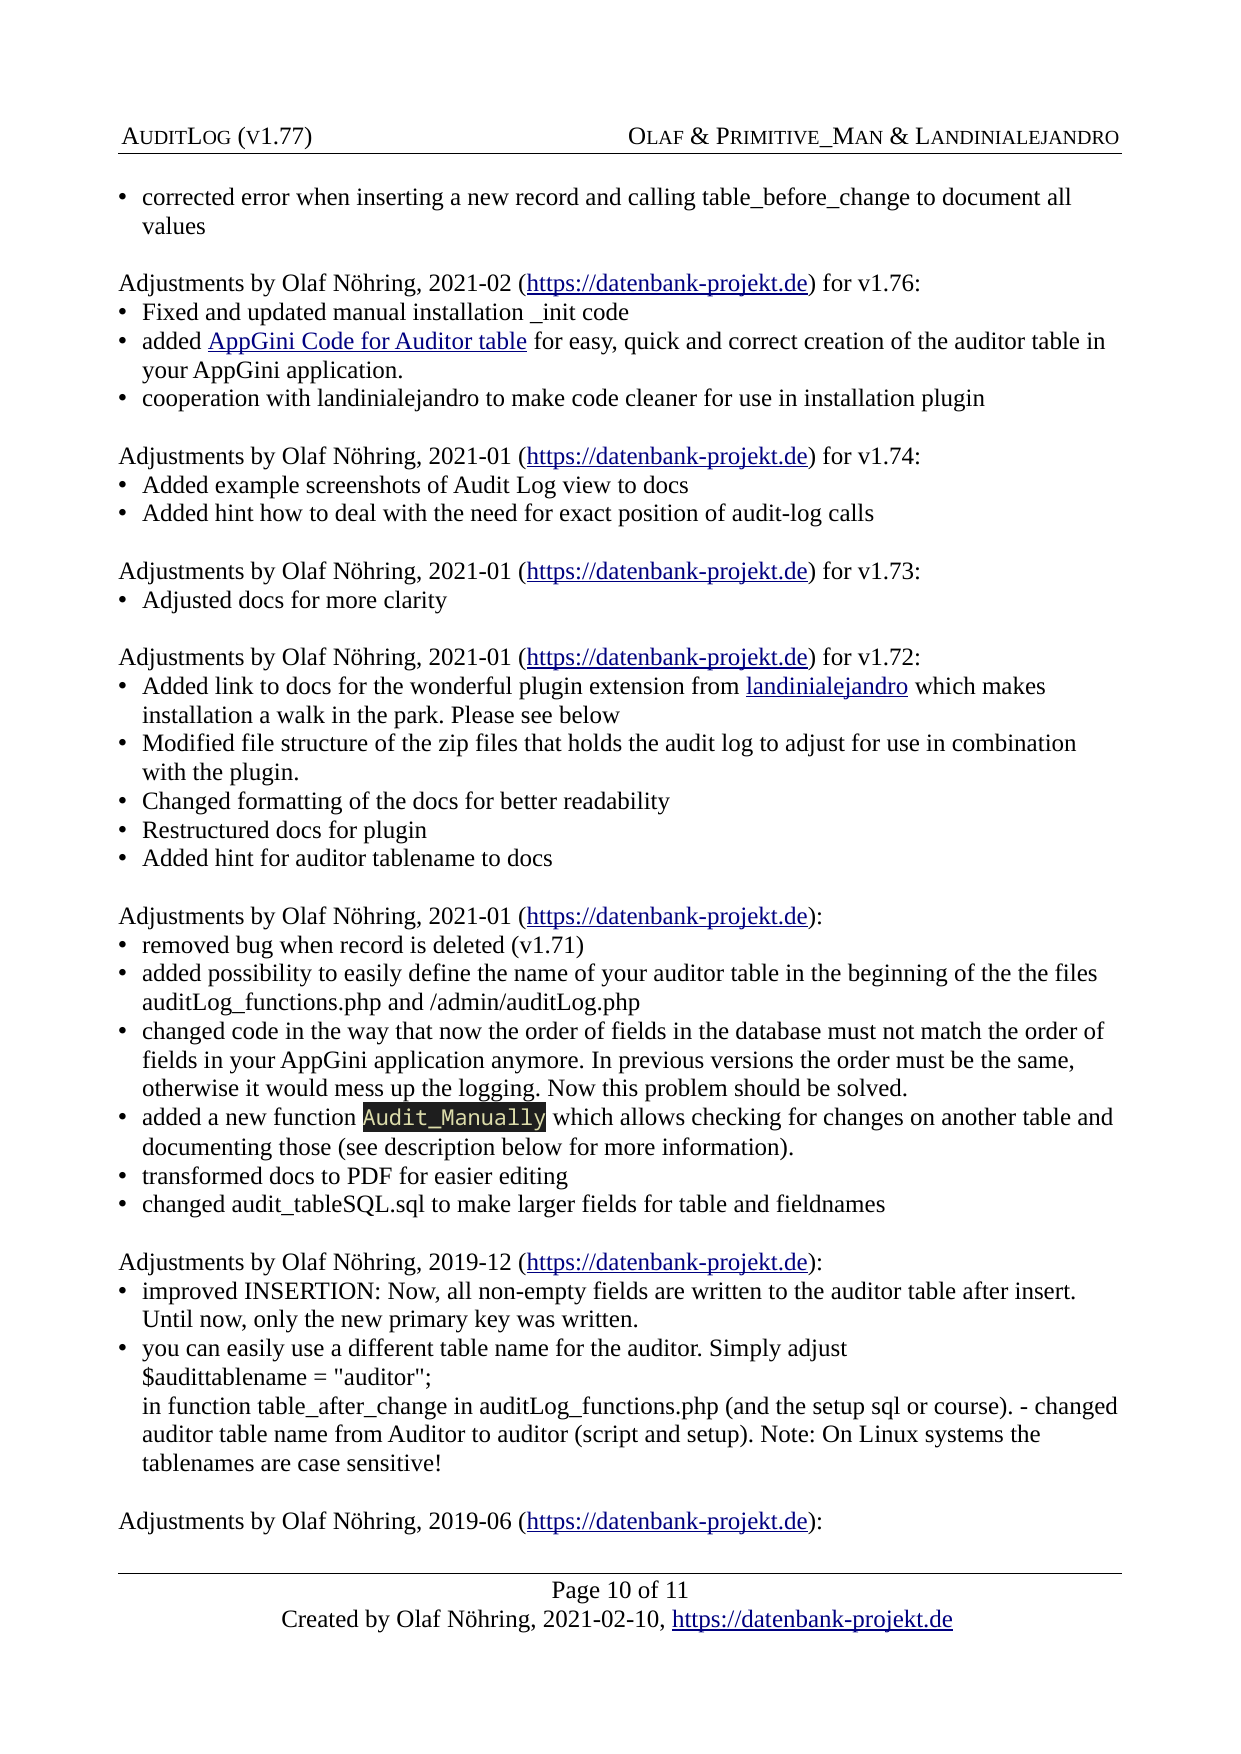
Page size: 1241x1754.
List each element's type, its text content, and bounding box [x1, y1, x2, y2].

list improved INSERTION: Now, all non-empty fields are written to the auditor table after insert. Until now, only the new primary key was written. [118, 1276, 1122, 1333]
list added possibility to easily define the name of your auditor table in the beginning of the the files auditLog_functions.php and /admin/auditLog.php [118, 958, 1122, 1016]
list Added link to docs for the wonderful plugin extension from landinialejandro which makes installation a walk in the park. Please see below [118, 671, 1122, 728]
list Modified file structure of the zip files that holds the audit log to adjust for use in combination with the plugin. [118, 728, 1122, 786]
list Restructured docs for plugin [118, 815, 1122, 843]
text Adjustments by Olaf Nöhring, 2019-12 (https://datenbank-projekt.de): [118, 1247, 1122, 1276]
list Changed formatting of the docs for better readability [118, 786, 1122, 815]
list changed code in the way that now the order of fields in the database must not match the order of fields in your AppGini application anymore. In previous versions the order must be the same, otherwise it would mess up the logging. Now this problem should be solved. [118, 1016, 1122, 1102]
list corrected error when inserting a new record and calling table_before_change to document all values [118, 182, 1122, 240]
list transformed docs to PDF for easier editing [118, 1161, 1122, 1189]
list Added hint how to deal with the need for exact position of audit-log calls [118, 498, 1122, 527]
list Added example screenshots of Audit Log view to docs [118, 470, 1122, 498]
text Adjustments by Olaf Nöhring, 2021-01 (https://datenbank-projekt.de): [118, 901, 1122, 930]
list cooperation with landinialejandro to make code cleaner for use in installation plugin [118, 383, 1122, 412]
list you can easily use a different table name for the auditor. Simply adjust $audittablename = "auditor"; in function table_after_change in auditLog_functions.php (and the setup sql or course). - changed auditor table name from Auditor to auditor (script and setup). Note: On Linux systems the tablenames are case sensitive! [118, 1333, 1122, 1477]
list Added hint for auditor tablename to docs [118, 843, 1122, 872]
text Adjustments by Olaf Nöhring, 2021-01 (https://datenbank-projekt.de) for v1.72: [118, 642, 1122, 671]
text Adjustments by Olaf Nöhring, 2021-01 (https://datenbank-projekt.de) for v1.74: [118, 441, 1122, 470]
list Adjusted docs for more clarity [118, 585, 1122, 613]
list changed audit_tableSQL.sql to make larger fields for table and fieldnames [118, 1189, 1122, 1218]
list Fixed and updated manual installation _init code [118, 297, 1122, 326]
list removed bug when record is deleted (v1.71) [118, 930, 1122, 958]
text Adjustments by Olaf Nöhring, 2021-01 (https://datenbank-projekt.de) for v1.73: [118, 556, 1122, 585]
text Adjustments by Olaf Nöhring, 2019-06 (https://datenbank-projekt.de): [118, 1506, 1122, 1534]
text Adjustments by Olaf Nöhring, 2021-02 (https://datenbank-projekt.de) for v1.76: [118, 268, 1122, 297]
list added AppGini Code for Auditor table for easy, quick and correct creation of the auditor table in your AppGini application. [118, 326, 1122, 383]
list added a new function Audit_Manually which allows checking for changes on another table and documenting those (see description below for more information). [118, 1102, 1122, 1161]
